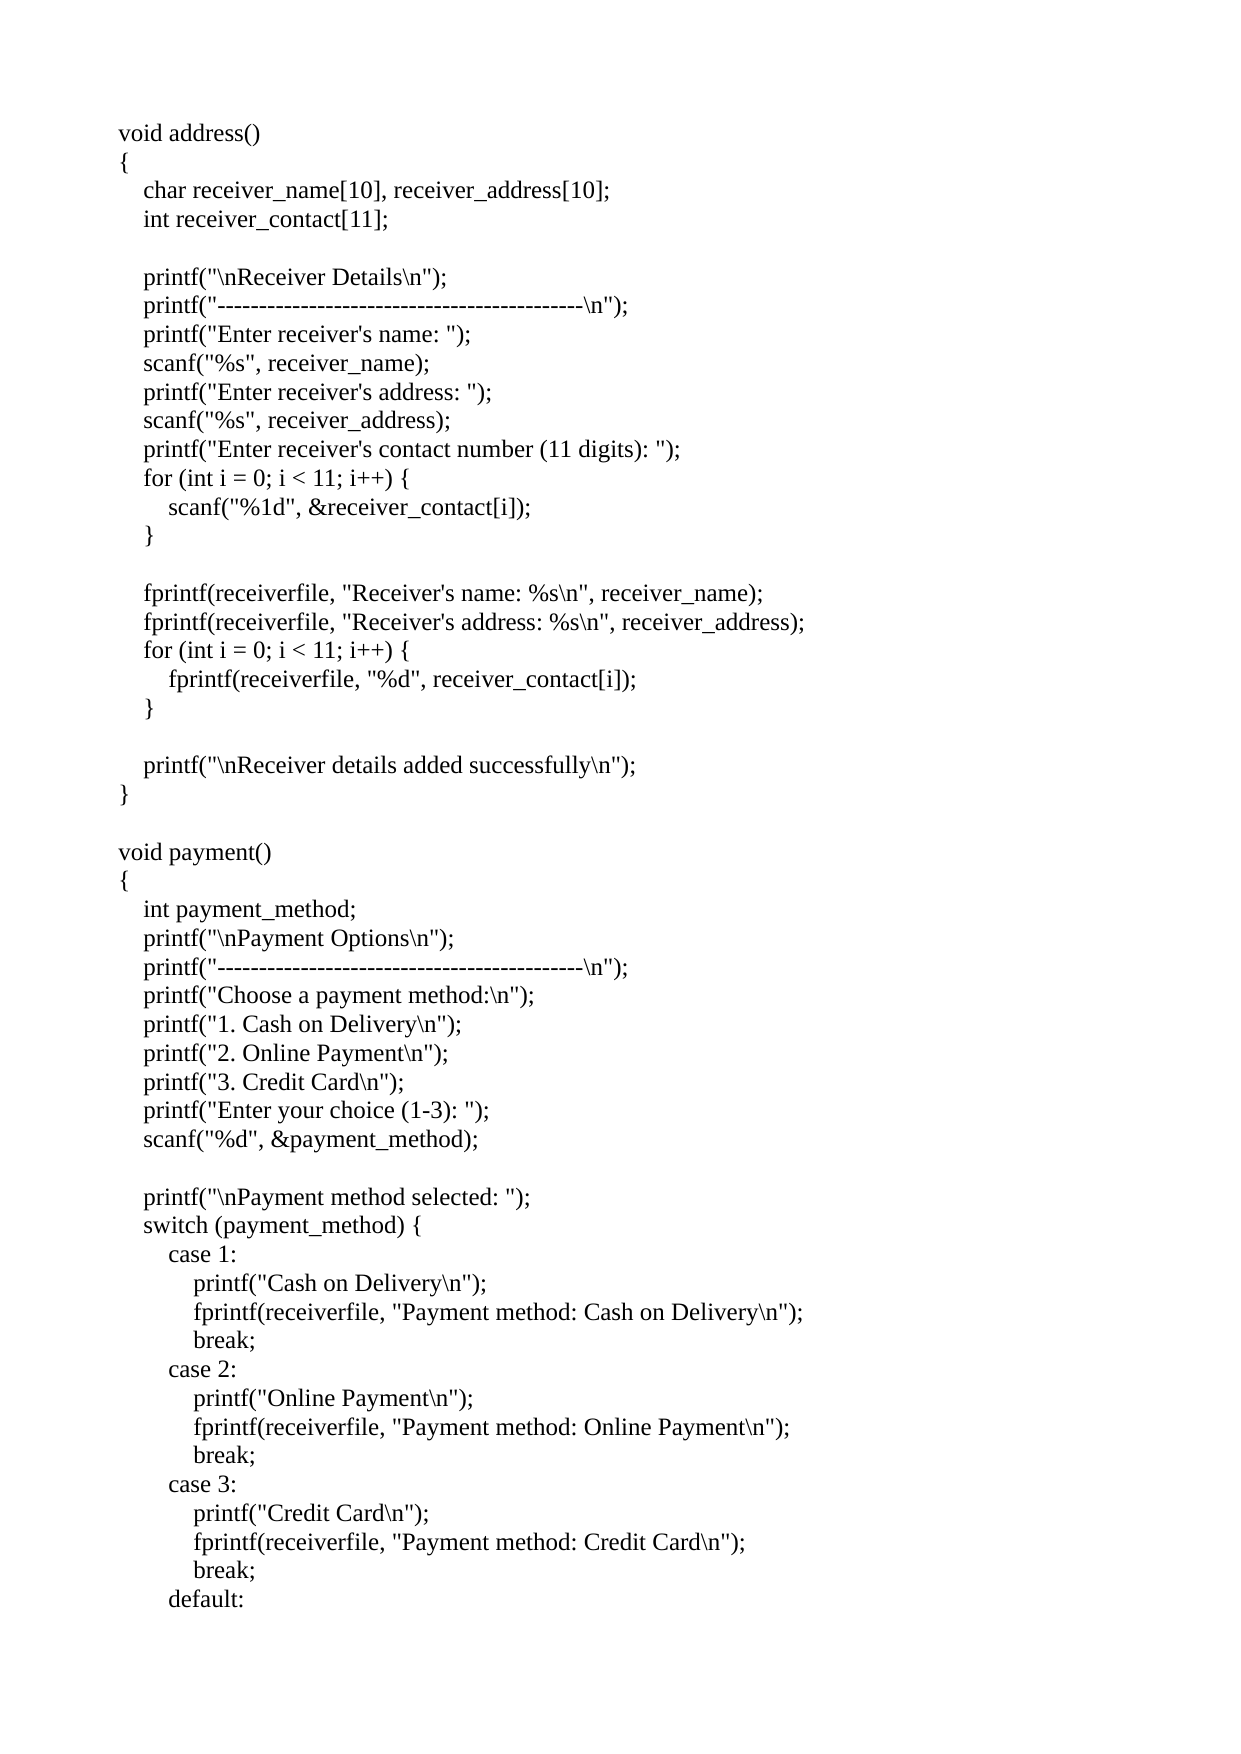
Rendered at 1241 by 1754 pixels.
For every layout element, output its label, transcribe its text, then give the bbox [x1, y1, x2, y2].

text fprintf(receiverfile, "Payment method: Online Payment\n"); [118, 1412, 1122, 1441]
text printf("Enter receiver's address: "); [118, 377, 1122, 406]
text } [118, 521, 1122, 549]
text fprintf(receiverfile, "Receiver's name: %s\n", receiver_name); [118, 578, 1122, 607]
text int payment_method; [118, 894, 1122, 923]
text printf("Enter receiver's name: "); [118, 319, 1122, 348]
text printf("\nReceiver Details\n"); [118, 262, 1122, 291]
text printf("Cash on Delivery\n"); [118, 1268, 1122, 1297]
text case 3: [118, 1469, 1122, 1498]
text { [118, 147, 1122, 176]
text printf("1. Cash on Delivery\n"); [118, 1009, 1122, 1038]
text printf("\nPayment method selected: "); [118, 1182, 1122, 1211]
text printf("Choose a payment method:\n"); [118, 981, 1122, 1009]
text } [118, 779, 1122, 808]
text break; [118, 1556, 1122, 1584]
text fprintf(receiverfile, "Receiver's address: %s\n", receiver_address); [118, 607, 1122, 636]
text printf("Credit Card\n"); [118, 1498, 1122, 1527]
text char receiver_name[10], receiver_address[10]; [118, 176, 1122, 204]
text printf("\nReceiver details added successfully\n"); [118, 751, 1122, 779]
text switch (payment_method) { [118, 1211, 1122, 1239]
text int receiver_contact[11]; [118, 204, 1122, 233]
text void address() [118, 118, 1122, 147]
text printf("Enter receiver's contact number (11 digits): "); [118, 434, 1122, 463]
text printf("Online Payment\n"); [118, 1383, 1122, 1412]
text { [118, 866, 1122, 894]
text printf("--------------------------------------------\n"); [118, 952, 1122, 981]
text scanf("%s", receiver_name); [118, 348, 1122, 377]
text printf("3. Credit Card\n"); [118, 1067, 1122, 1096]
text fprintf(receiverfile, "Payment method: Credit Card\n"); [118, 1527, 1122, 1556]
text fprintf(receiverfile, "%d", receiver_contact[i]); [118, 664, 1122, 693]
text } [118, 693, 1122, 722]
text printf("2. Online Payment\n"); [118, 1038, 1122, 1067]
text case 2: [118, 1354, 1122, 1383]
text default: [118, 1584, 1122, 1613]
text printf("Enter your choice (1-3): "); [118, 1096, 1122, 1124]
text break; [118, 1441, 1122, 1469]
text void payment() [118, 837, 1122, 866]
text printf("--------------------------------------------\n"); [118, 291, 1122, 319]
text printf("\nPayment Options\n"); [118, 923, 1122, 952]
text for (int i = 0; i < 11; i++) { [118, 463, 1122, 492]
text scanf("%1d", &receiver_contact[i]); [118, 492, 1122, 521]
text scanf("%s", receiver_address); [118, 406, 1122, 434]
text case 1: [118, 1239, 1122, 1268]
text fprintf(receiverfile, "Payment method: Cash on Delivery\n"); [118, 1297, 1122, 1326]
text break; [118, 1326, 1122, 1354]
text scanf("%d", &payment_method); [118, 1124, 1122, 1153]
text for (int i = 0; i < 11; i++) { [118, 636, 1122, 664]
